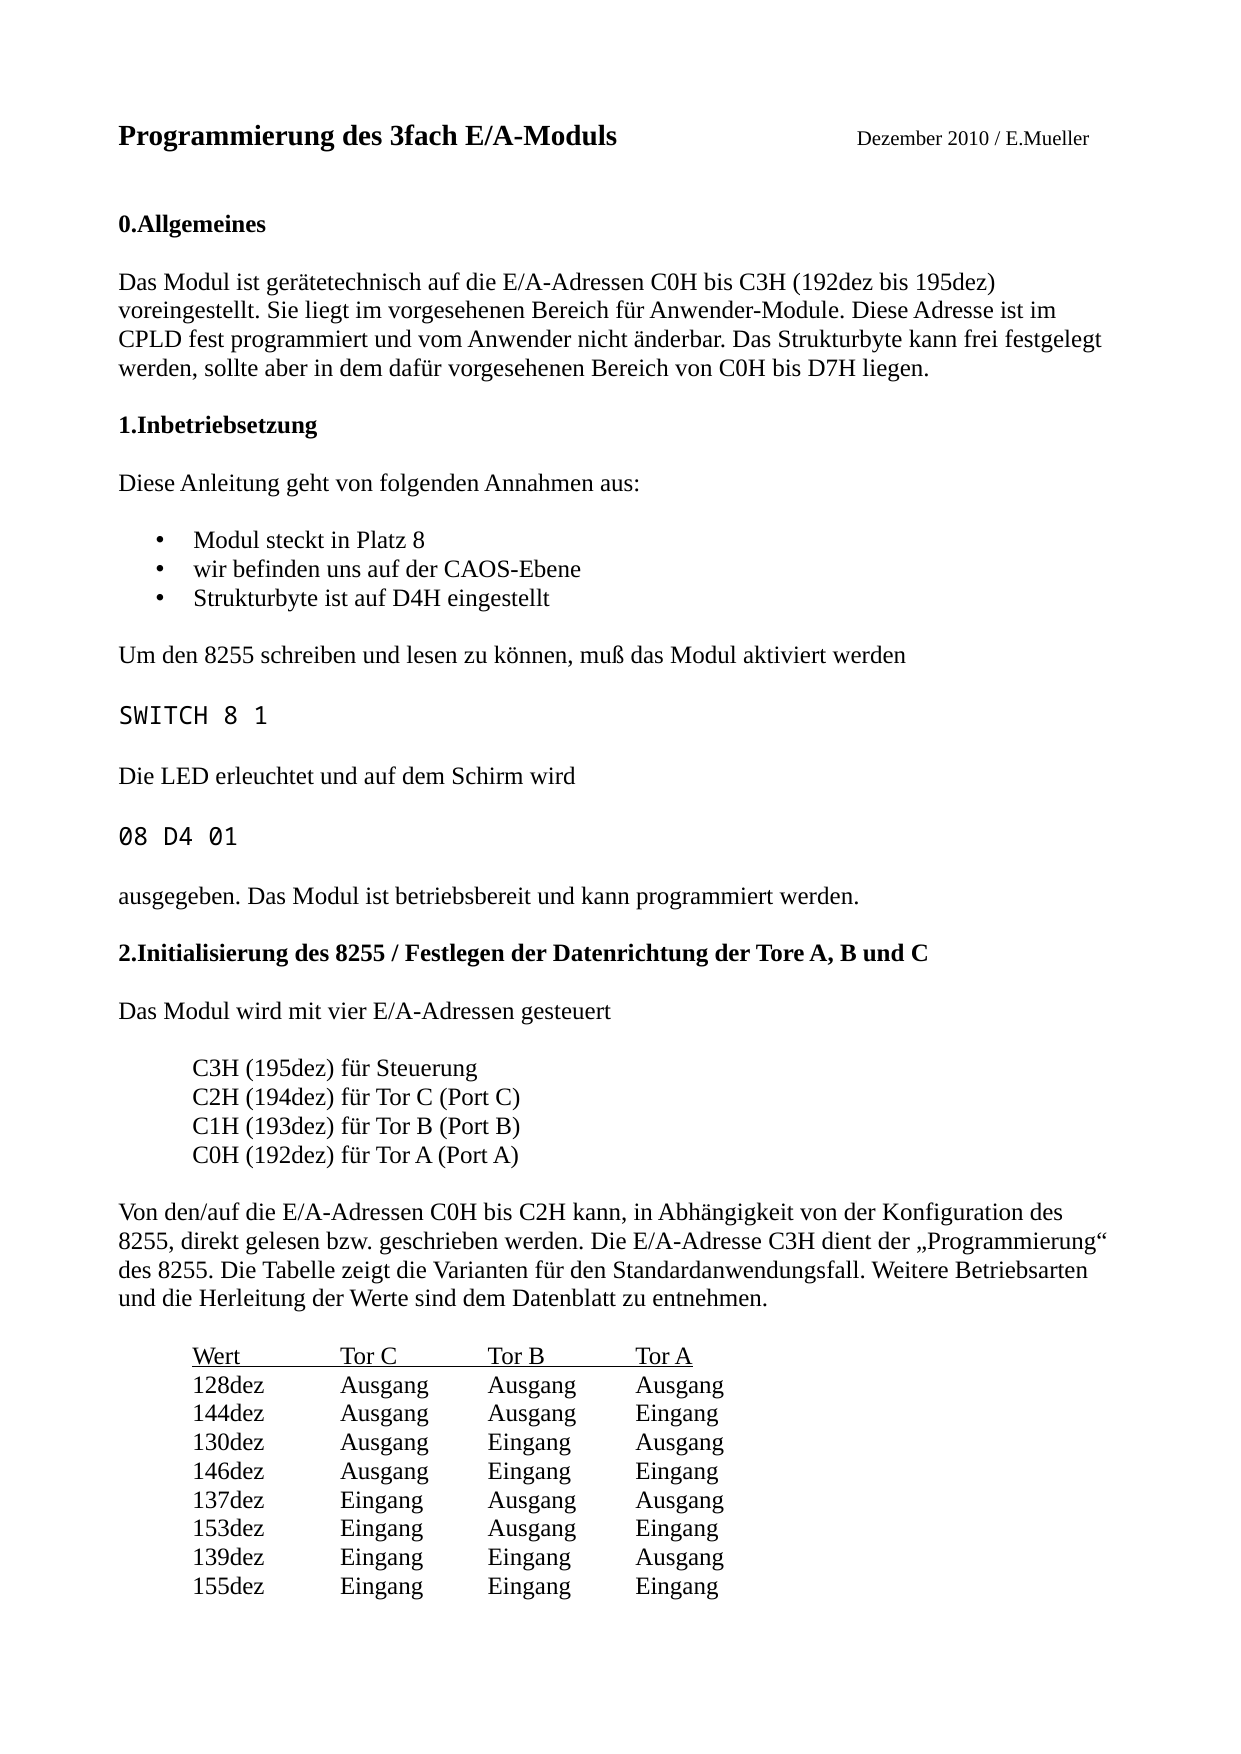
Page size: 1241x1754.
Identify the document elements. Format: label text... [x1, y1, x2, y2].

list Modul steckt in Platz 8 [156, 525, 1122, 554]
text Um den 8255 schreiben und lesen zu können, muß das Modul aktiviert werden [118, 640, 1122, 669]
text C2H (194dez) für Tor C (Port C) [118, 1082, 1122, 1111]
text 128dez Ausgang Ausgang Ausgang [118, 1370, 1122, 1398]
text Diese Anleitung geht von folgenden Annahmen aus: [118, 468, 1122, 497]
text 2.Initialisierung des 8255 / Festlegen der Datenrichtung der Tore A, B und C [118, 938, 1122, 967]
text 144dez Ausgang Ausgang Eingang [118, 1398, 1122, 1427]
text 1.Inbetriebsetzung [118, 410, 1122, 439]
text 155dez Eingang Eingang Eingang [118, 1571, 1122, 1600]
text Von den/auf die E/A-Adressen C0H bis C2H kann, in Abhängigkeit von der Konfiguration des 8255, direkt gelesen bzw. geschrieben werden. Die E/A-Adresse C3H dient der „Programmierung“ des 8255. Die Tabelle zeigt die Varianten für den Standardanwendungsfall. Weitere Betriebsarten und die Herleitung der Werte sind dem Datenblatt zu entnehmen. [118, 1197, 1122, 1312]
text 146dez Ausgang Eingang Eingang [118, 1456, 1122, 1485]
text 08 D4 01 [118, 818, 1122, 852]
text Die LED erleuchtet und auf dem Schirm wird [118, 761, 1122, 789]
list wir befinden uns auf der CAOS-Ebene [156, 554, 1122, 583]
text Programmierung des 3fach E/A-Moduls Dezember 2010 / E.Mueller [118, 118, 1122, 152]
text Das Modul wird mit vier E/A-Adressen gesteuert [118, 996, 1122, 1025]
text ausgegeben. Das Modul ist betriebsbereit und kann programmiert werden. [118, 881, 1122, 910]
text SWITCH 8 1 [118, 698, 1122, 732]
text 139dez Eingang Eingang Ausgang [118, 1542, 1122, 1571]
text 137dez Eingang Ausgang Ausgang [118, 1485, 1122, 1513]
text C1H (193dez) für Tor B (Port B) [118, 1111, 1122, 1140]
text 0.Allgemeines [118, 209, 1122, 238]
text 130dez Ausgang Eingang Ausgang [118, 1427, 1122, 1456]
text Wert Tor C Tor B Tor A [118, 1341, 1122, 1370]
text C0H (192dez) für Tor A (Port A) [118, 1140, 1122, 1168]
text Das Modul ist gerätetechnisch auf die E/A-Adressen C0H bis C3H (192dez bis 195dez) voreingestellt. Sie liegt im vorgesehenen Bereich für Anwender-Module. Diese Adresse ist im CPLD fest programmiert und vom Anwender nicht änderbar. Das Strukturbyte kann frei festgelegt werden, sollte aber in dem dafür vorgesehenen Bereich von C0H bis D7H liegen. [118, 267, 1122, 382]
text C3H (195dez) für Steuerung [118, 1053, 1122, 1082]
text 153dez Eingang Ausgang Eingang [118, 1513, 1122, 1542]
list Strukturbyte ist auf D4H eingestellt [156, 583, 1122, 612]
